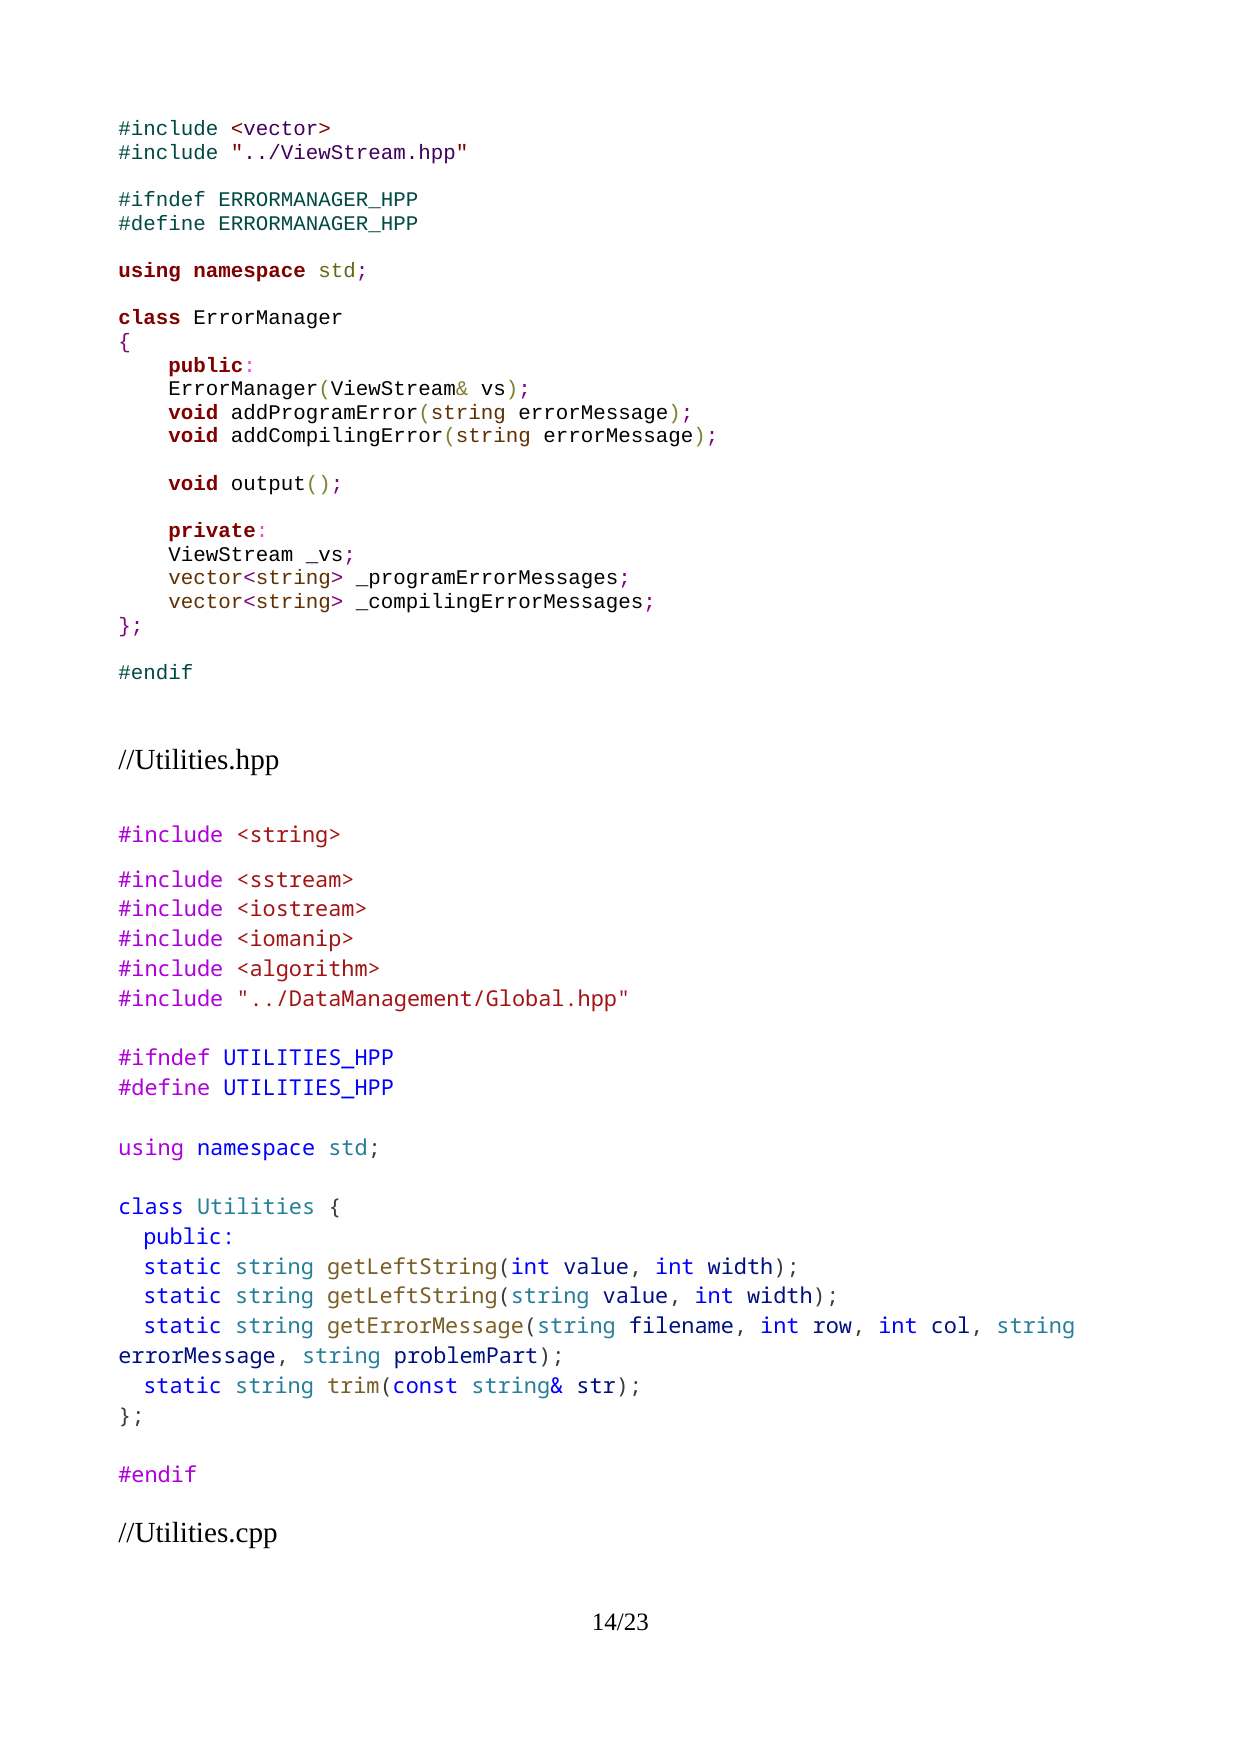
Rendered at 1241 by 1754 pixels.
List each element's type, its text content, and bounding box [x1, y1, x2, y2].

text #ifndef ERRORMANAGER_HPP [118, 189, 1122, 213]
text vector<string> _compilingErrorMessages; [118, 591, 1122, 615]
text static string trim(const string& str); [118, 1370, 1122, 1399]
text void addProgramError(string errorMessage); [118, 402, 1122, 426]
text #include <algorithm> [118, 953, 1122, 983]
text //Utilities.cpp [118, 1516, 1112, 1549]
text static string getLeftString(string value, int width); [118, 1280, 1122, 1310]
text class ErrorManager [118, 307, 1122, 331]
text //Utilities.hpp [118, 742, 1112, 775]
text }; [118, 615, 1122, 638]
text #include <sstream> [118, 864, 1122, 893]
text #endif [118, 1459, 1122, 1489]
text }; [118, 1399, 1122, 1429]
text void output(); [118, 473, 1122, 496]
text static string getErrorMessage(string filename, int row, int col, string errorMessage, string problemPart); [118, 1310, 1122, 1370]
text vector<string> _programErrorMessages; [118, 567, 1122, 591]
text #define ERRORMANAGER_HPP [118, 213, 1122, 236]
text using namespace std; [118, 260, 1122, 284]
text #endif [118, 662, 1122, 686]
text using namespace std; [118, 1132, 1122, 1161]
text #include "../ViewStream.hpp" [118, 142, 1122, 165]
text class Utilities { [118, 1191, 1122, 1221]
text public: [118, 1221, 1122, 1251]
text #include <string> [118, 819, 1112, 849]
text { [118, 331, 1122, 354]
text static string getLeftString(int value, int width); [118, 1251, 1122, 1280]
text #ifndef UTILITIES_HPP [118, 1042, 1122, 1072]
text #include "../DataManagement/Global.hpp" [118, 983, 1122, 1013]
text #include <iostream> [118, 893, 1122, 923]
text void addCompilingError(string errorMessage); [118, 426, 1122, 449]
text #include <iomanip> [118, 923, 1122, 953]
text private: [118, 520, 1122, 544]
text ErrorManager(ViewStream& vs); [118, 378, 1122, 402]
text ViewStream _vs; [118, 544, 1122, 567]
text public: [118, 354, 1122, 378]
text #define UTILITIES_HPP [118, 1072, 1122, 1102]
text #include <vector> [118, 118, 1122, 142]
